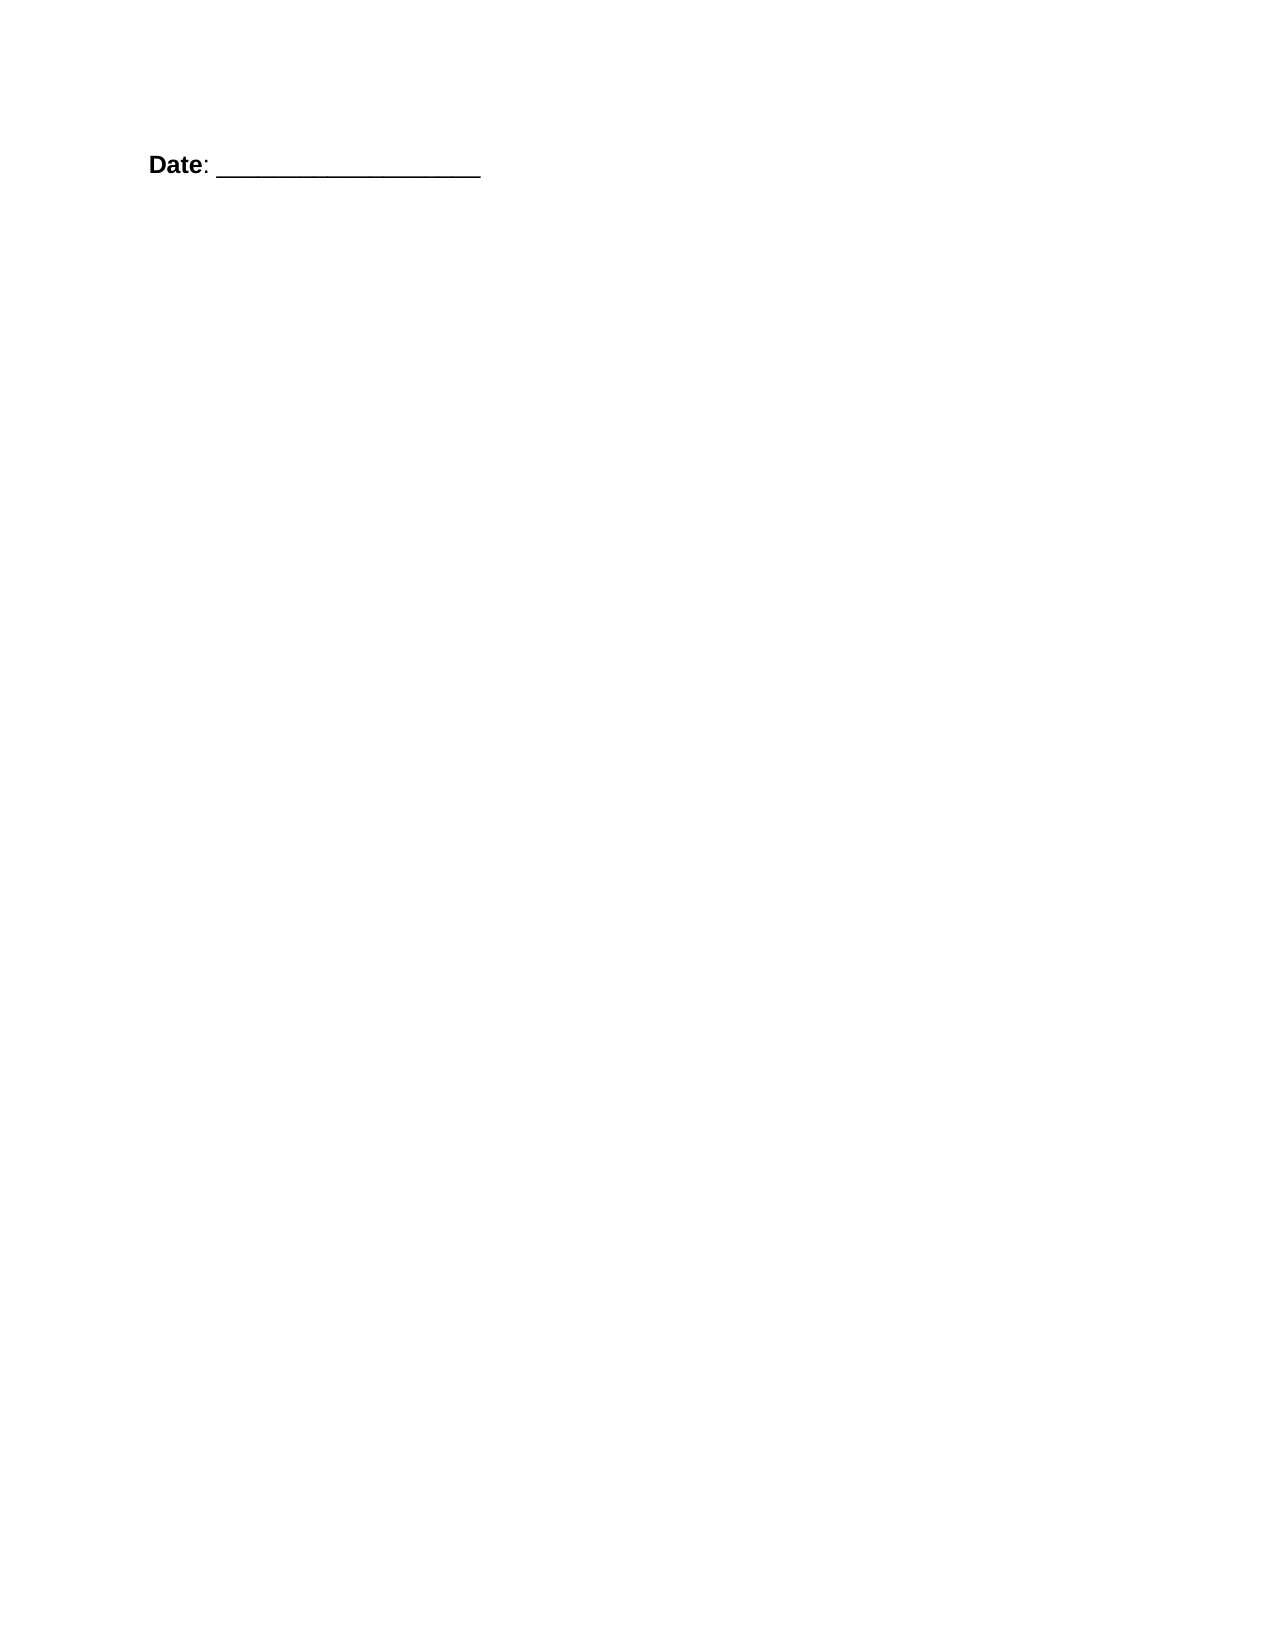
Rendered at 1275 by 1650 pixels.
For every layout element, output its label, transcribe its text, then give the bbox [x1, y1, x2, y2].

text Date: ___________________ [148, 150, 1131, 179]
